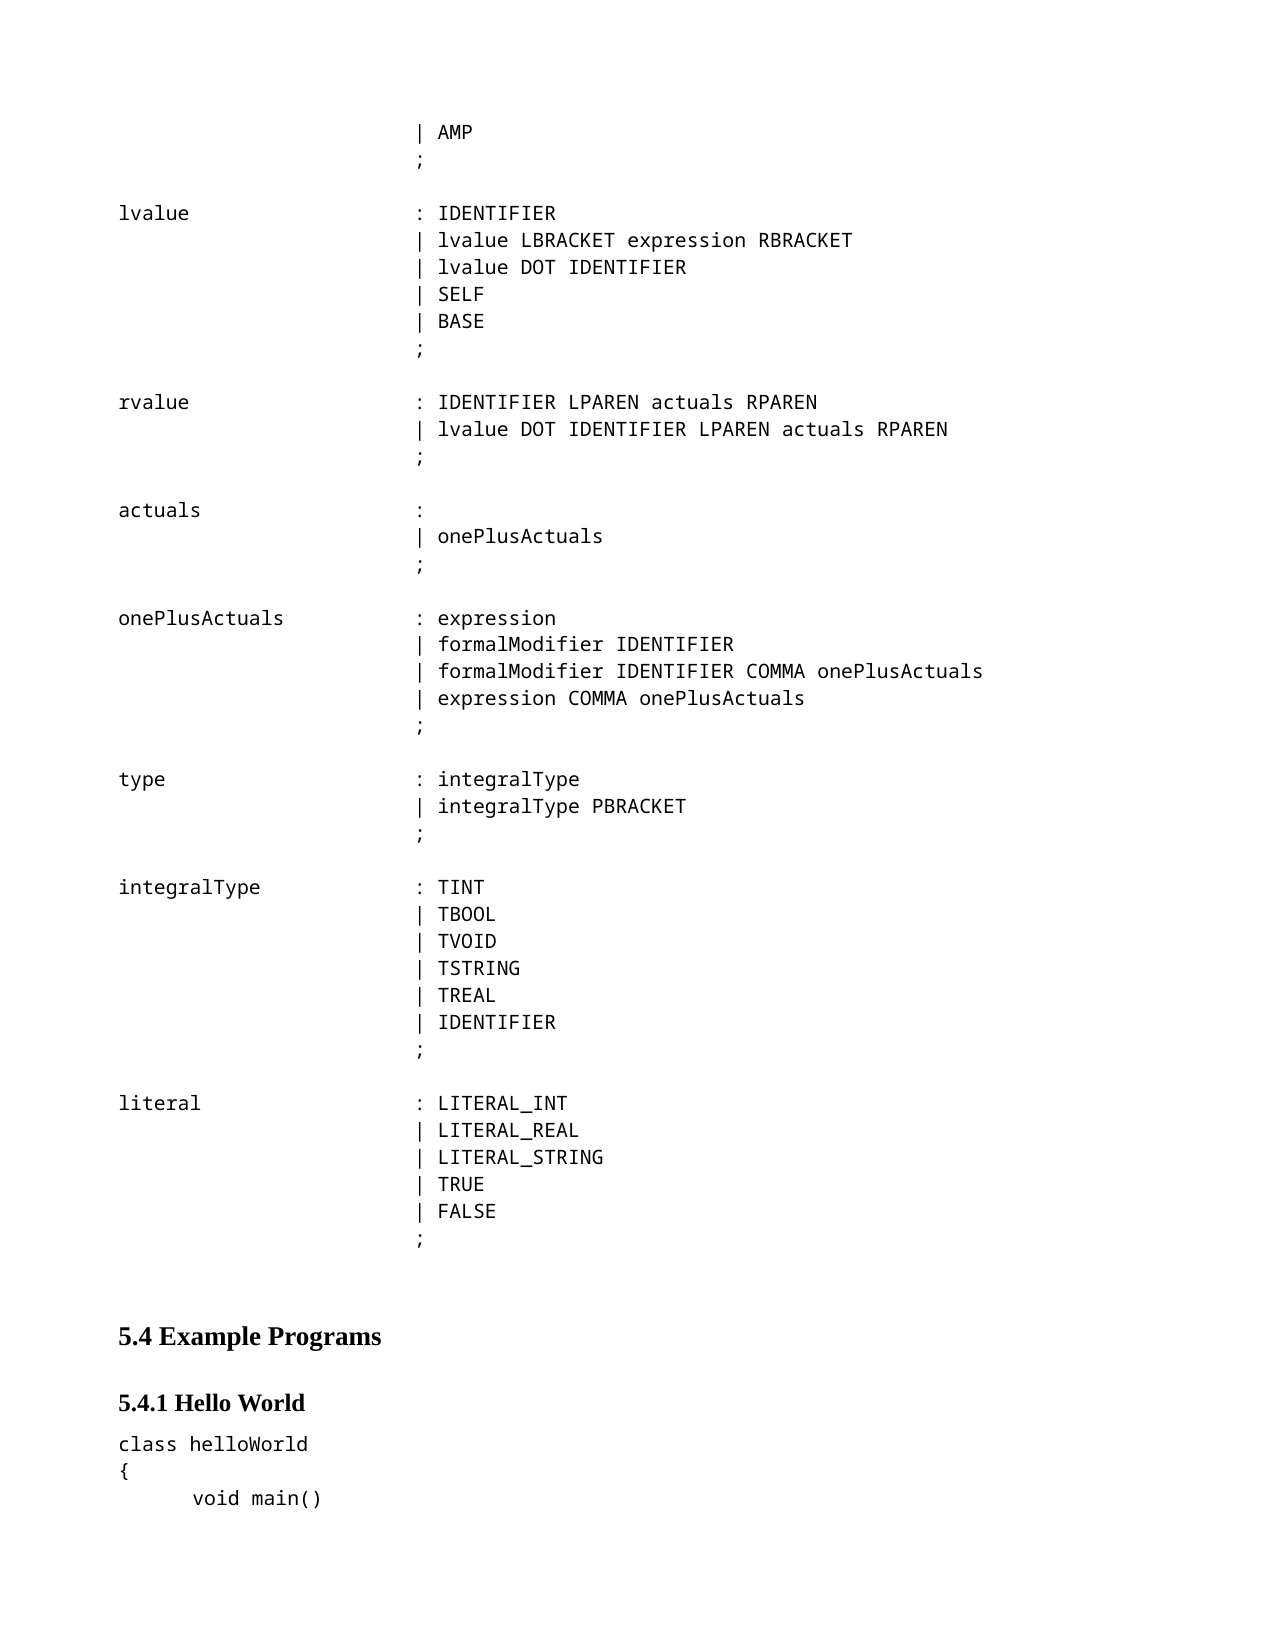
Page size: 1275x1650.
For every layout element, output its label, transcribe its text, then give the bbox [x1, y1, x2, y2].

text | TVOID [118, 927, 1157, 954]
text | integralType PBRACKET [118, 793, 1157, 819]
text ; [118, 442, 1157, 469]
text ; [118, 712, 1157, 739]
text | lvalue DOT IDENTIFIER LPAREN actuals RPAREN [118, 415, 1157, 442]
text | IDENTIFIER [118, 1008, 1157, 1035]
text rvalue : IDENTIFIER LPAREN actuals RPAREN [118, 388, 1157, 415]
text | lvalue DOT IDENTIFIER [118, 253, 1157, 280]
text | expression COMMA onePlusActuals [118, 685, 1157, 712]
text ; [118, 1224, 1157, 1251]
text ; [118, 550, 1157, 577]
text | TSTRING [118, 954, 1157, 981]
text | FALSE [118, 1197, 1157, 1224]
text | AMP [118, 118, 1157, 145]
text void main() [118, 1484, 1157, 1511]
text ; [118, 334, 1157, 361]
text ; [118, 145, 1157, 172]
text lvalue : IDENTIFIER [118, 199, 1157, 226]
text | LITERAL_STRING [118, 1143, 1157, 1170]
text integralType : TINT [118, 873, 1157, 901]
text ; [118, 1035, 1157, 1062]
text class helloWorld [118, 1430, 1157, 1457]
text { [118, 1457, 1157, 1484]
text literal : LITERAL_INT [118, 1089, 1157, 1116]
subtitle 5.4 Example Programs [118, 1320, 1157, 1351]
text ; [118, 819, 1157, 847]
text | lvalue LBRACKET expression RBRACKET [118, 226, 1157, 253]
text | formalModifier IDENTIFIER COMMA onePlusActuals [118, 658, 1157, 685]
text | LITERAL_REAL [118, 1116, 1157, 1143]
subtitle 5.4.1 Hello World [118, 1388, 1157, 1417]
text | TRUE [118, 1170, 1157, 1197]
text actuals : [118, 496, 1157, 523]
text | formalModifier IDENTIFIER [118, 631, 1157, 658]
text onePlusActuals : expression [118, 604, 1157, 631]
text | SELF [118, 280, 1157, 307]
text | TBOOL [118, 901, 1157, 927]
text | onePlusActuals [118, 523, 1157, 550]
text | TREAL [118, 981, 1157, 1008]
text type : integralType [118, 766, 1157, 793]
text | BASE [118, 307, 1157, 334]
